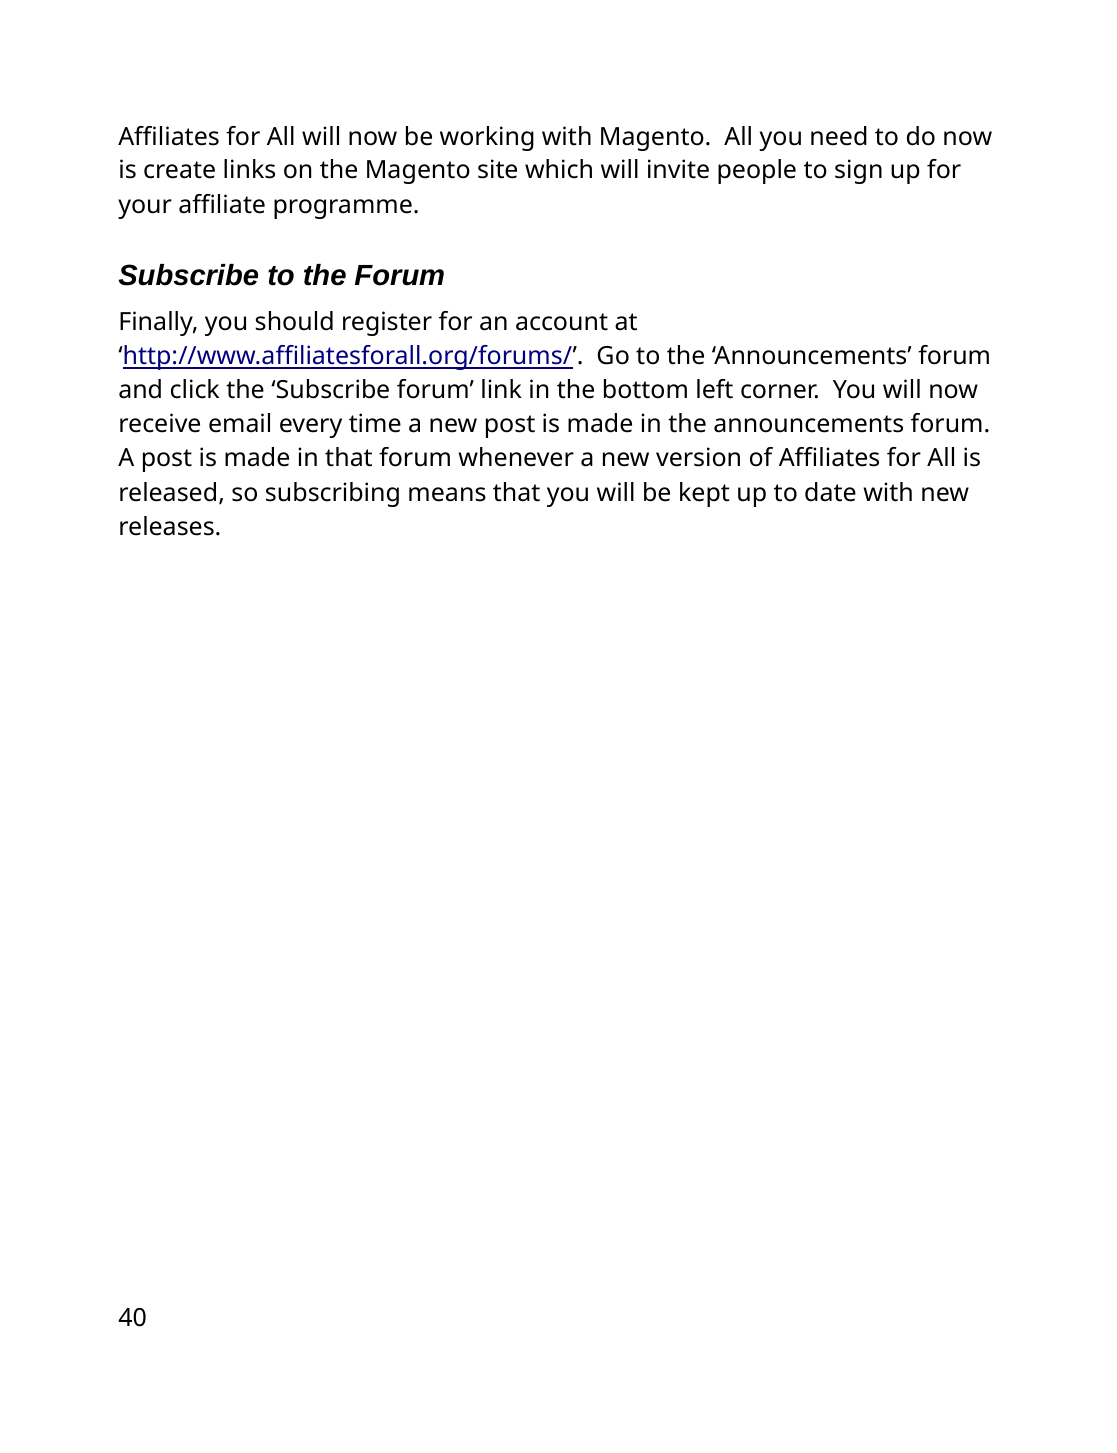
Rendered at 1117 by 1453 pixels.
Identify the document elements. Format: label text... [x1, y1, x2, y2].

text Finally, you should register for an account at ‘http://www.affiliatesforall.org/forums/’. Go to the ‘Announcements’ forum and click the ‘Subscribe forum’ link in the bottom left corner. You will now receive email every time a new post is made in the announcements forum. A post is made in that forum whenever a new version of Affiliates for All is released, so subscribing means that you will be kept up to date with new releases. [118, 304, 999, 542]
subtitle Subscribe to the Forum [118, 258, 999, 291]
text Affiliates for All will now be working with Magento. All you need to do now is create links on the Magento site which will invite people to sign up for your affiliate programme. [118, 118, 999, 220]
